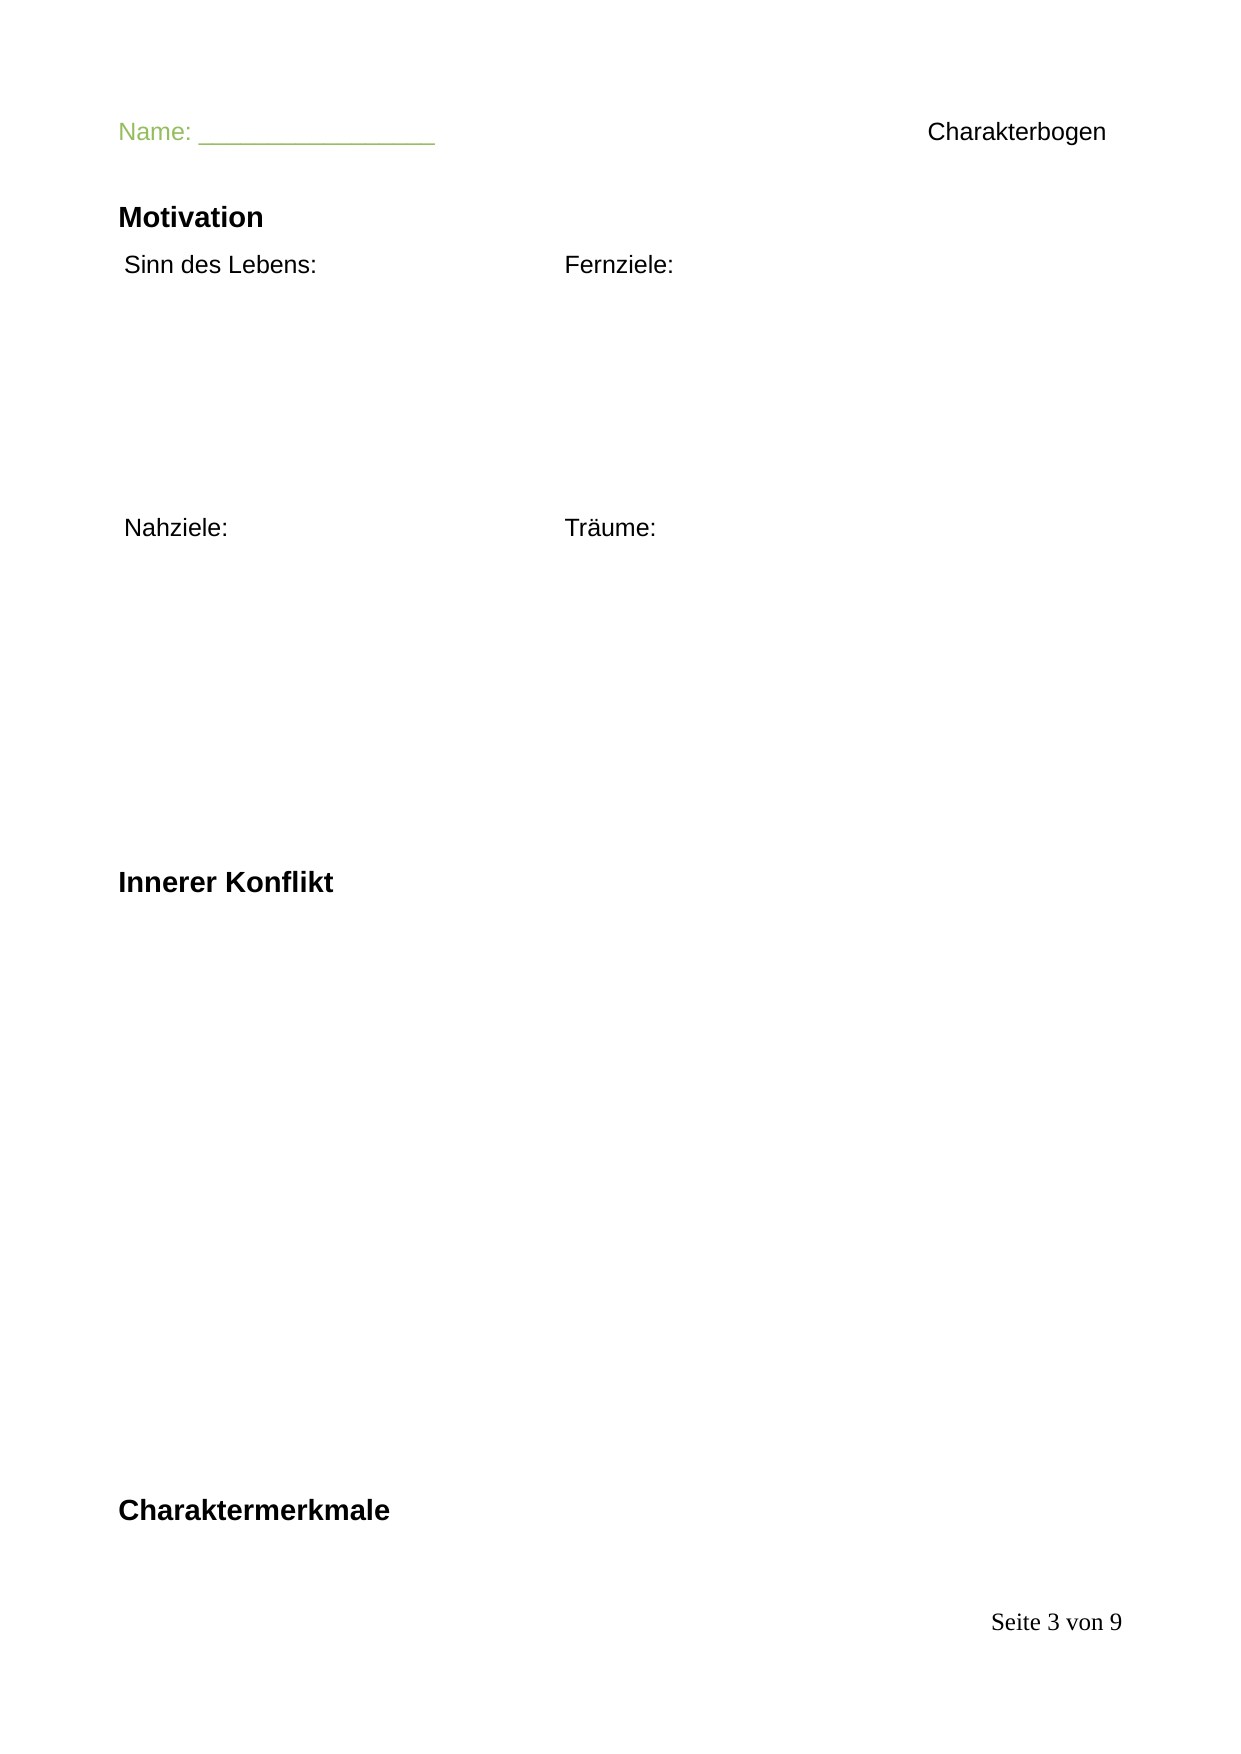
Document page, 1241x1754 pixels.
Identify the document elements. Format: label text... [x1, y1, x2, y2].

subtitle Innerer Konflikt [118, 866, 1122, 898]
subtitle Charaktermerkmale [118, 1494, 1122, 1527]
table_header Fernziele: [559, 246, 1122, 508]
table_cell Träume: [559, 508, 1122, 827]
table_cell Nahziele: [118, 508, 559, 827]
table_header Sinn des Lebens: [118, 246, 559, 508]
subtitle Motivation [118, 201, 1122, 233]
